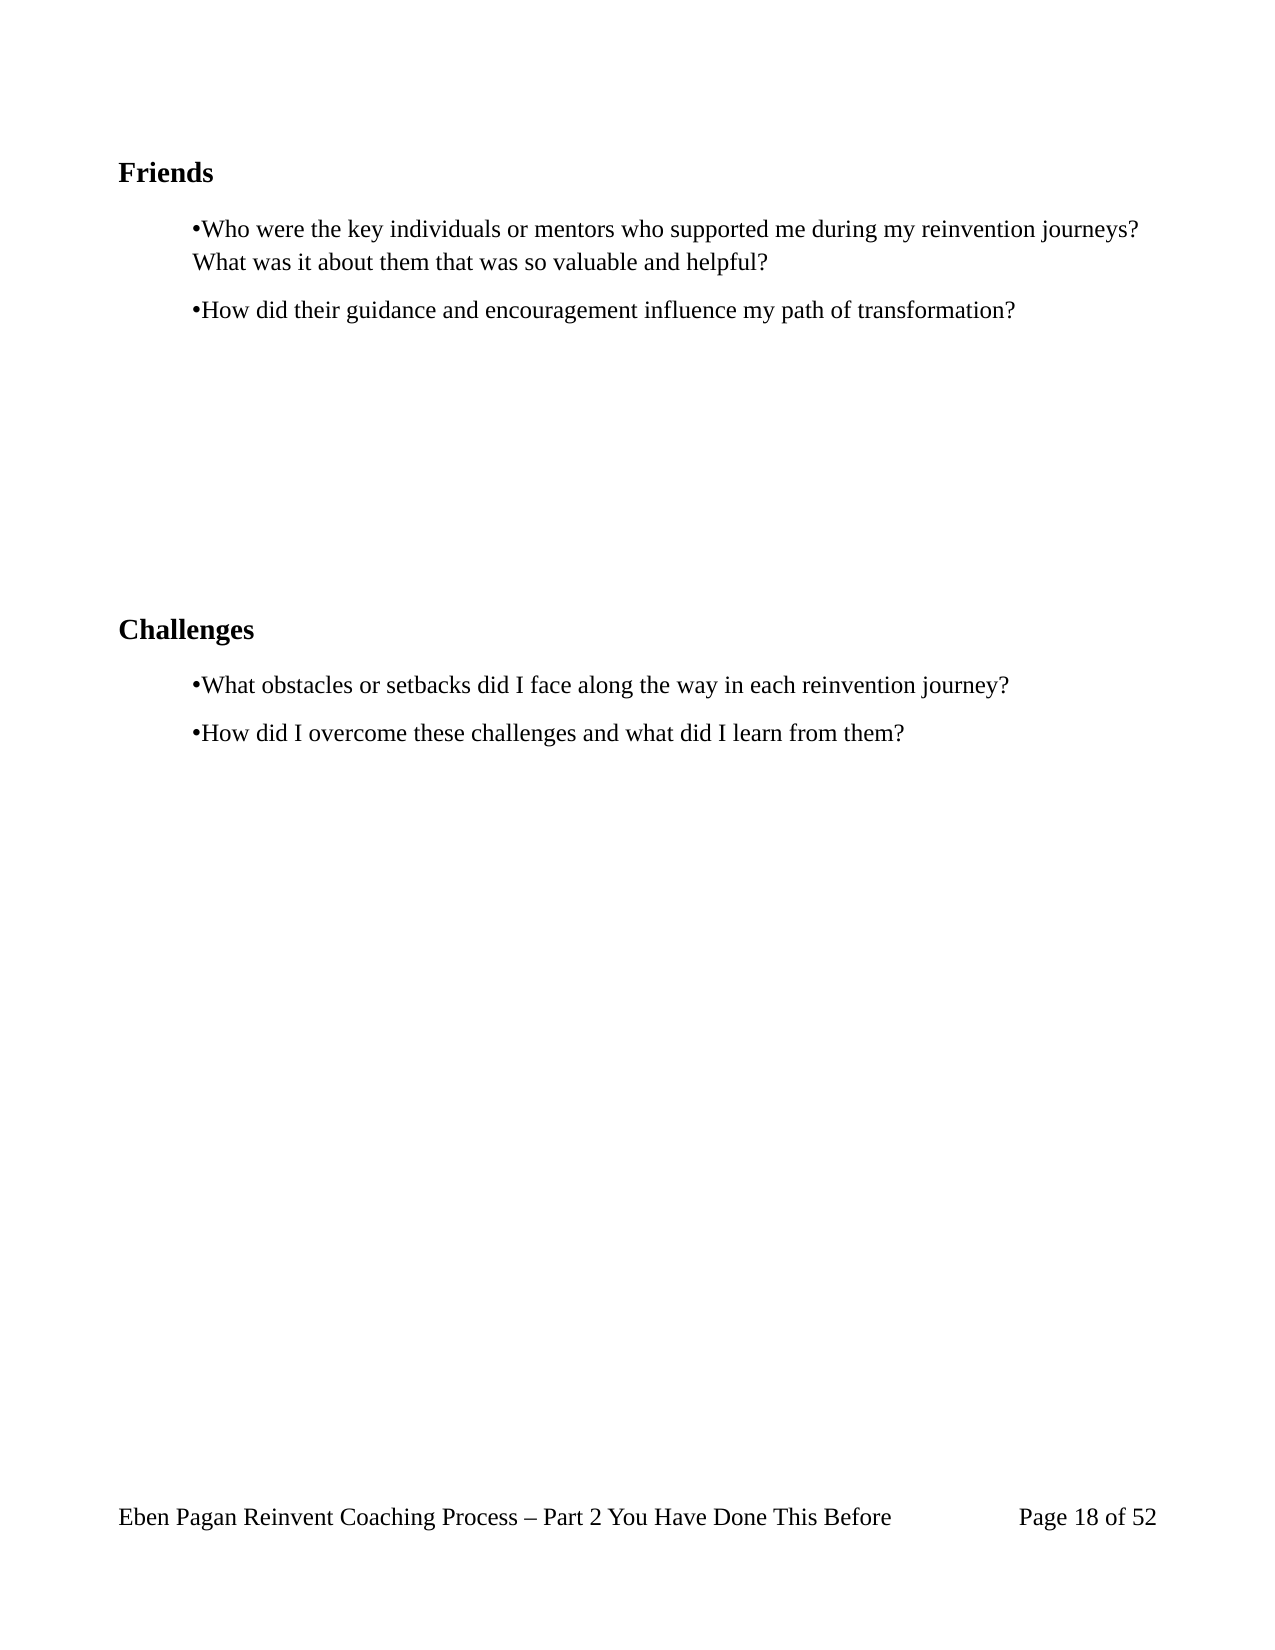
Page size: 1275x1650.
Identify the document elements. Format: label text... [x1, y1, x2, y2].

list How did their guidance and encouragement influence my path of transformation? [118, 295, 1157, 323]
list How did I overcome these challenges and what did I learn from them? [118, 718, 1157, 747]
list What obstacles or setbacks did I face along the way in each reinvention journey? [118, 671, 1157, 699]
subtitle Friends [118, 156, 1157, 189]
list Who were the key individuals or mentors who supported me during my reinvention journeys? What was it about them that was so valuable and helpful? [118, 214, 1157, 276]
subtitle Challenges [118, 612, 1157, 646]
